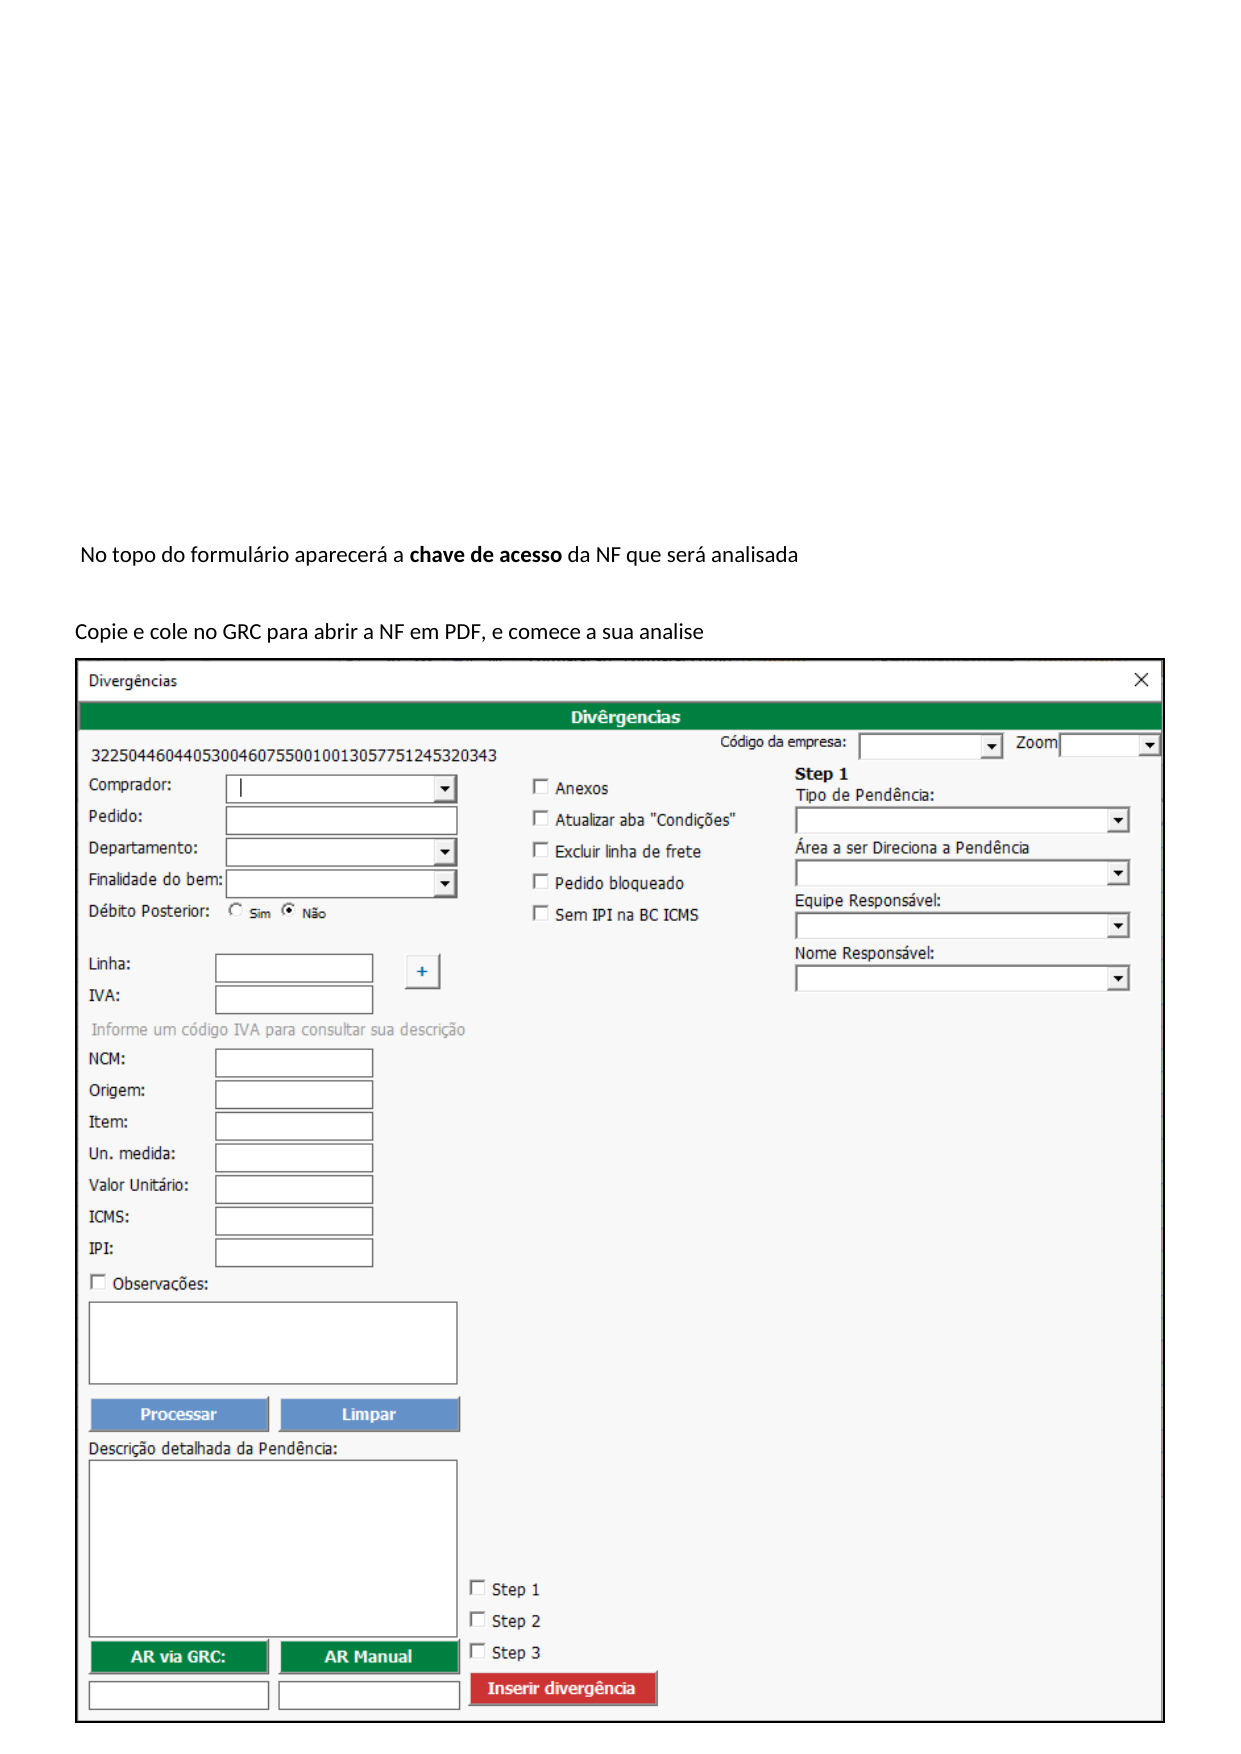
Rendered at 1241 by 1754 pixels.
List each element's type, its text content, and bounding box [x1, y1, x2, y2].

text No topo do formulário aparecerá a chave de acesso da NF que será analisada [75, 541, 1165, 598]
text Copie e cole no GRC para abrir a NF em PDF, e comece a sua analise [75, 617, 1165, 645]
